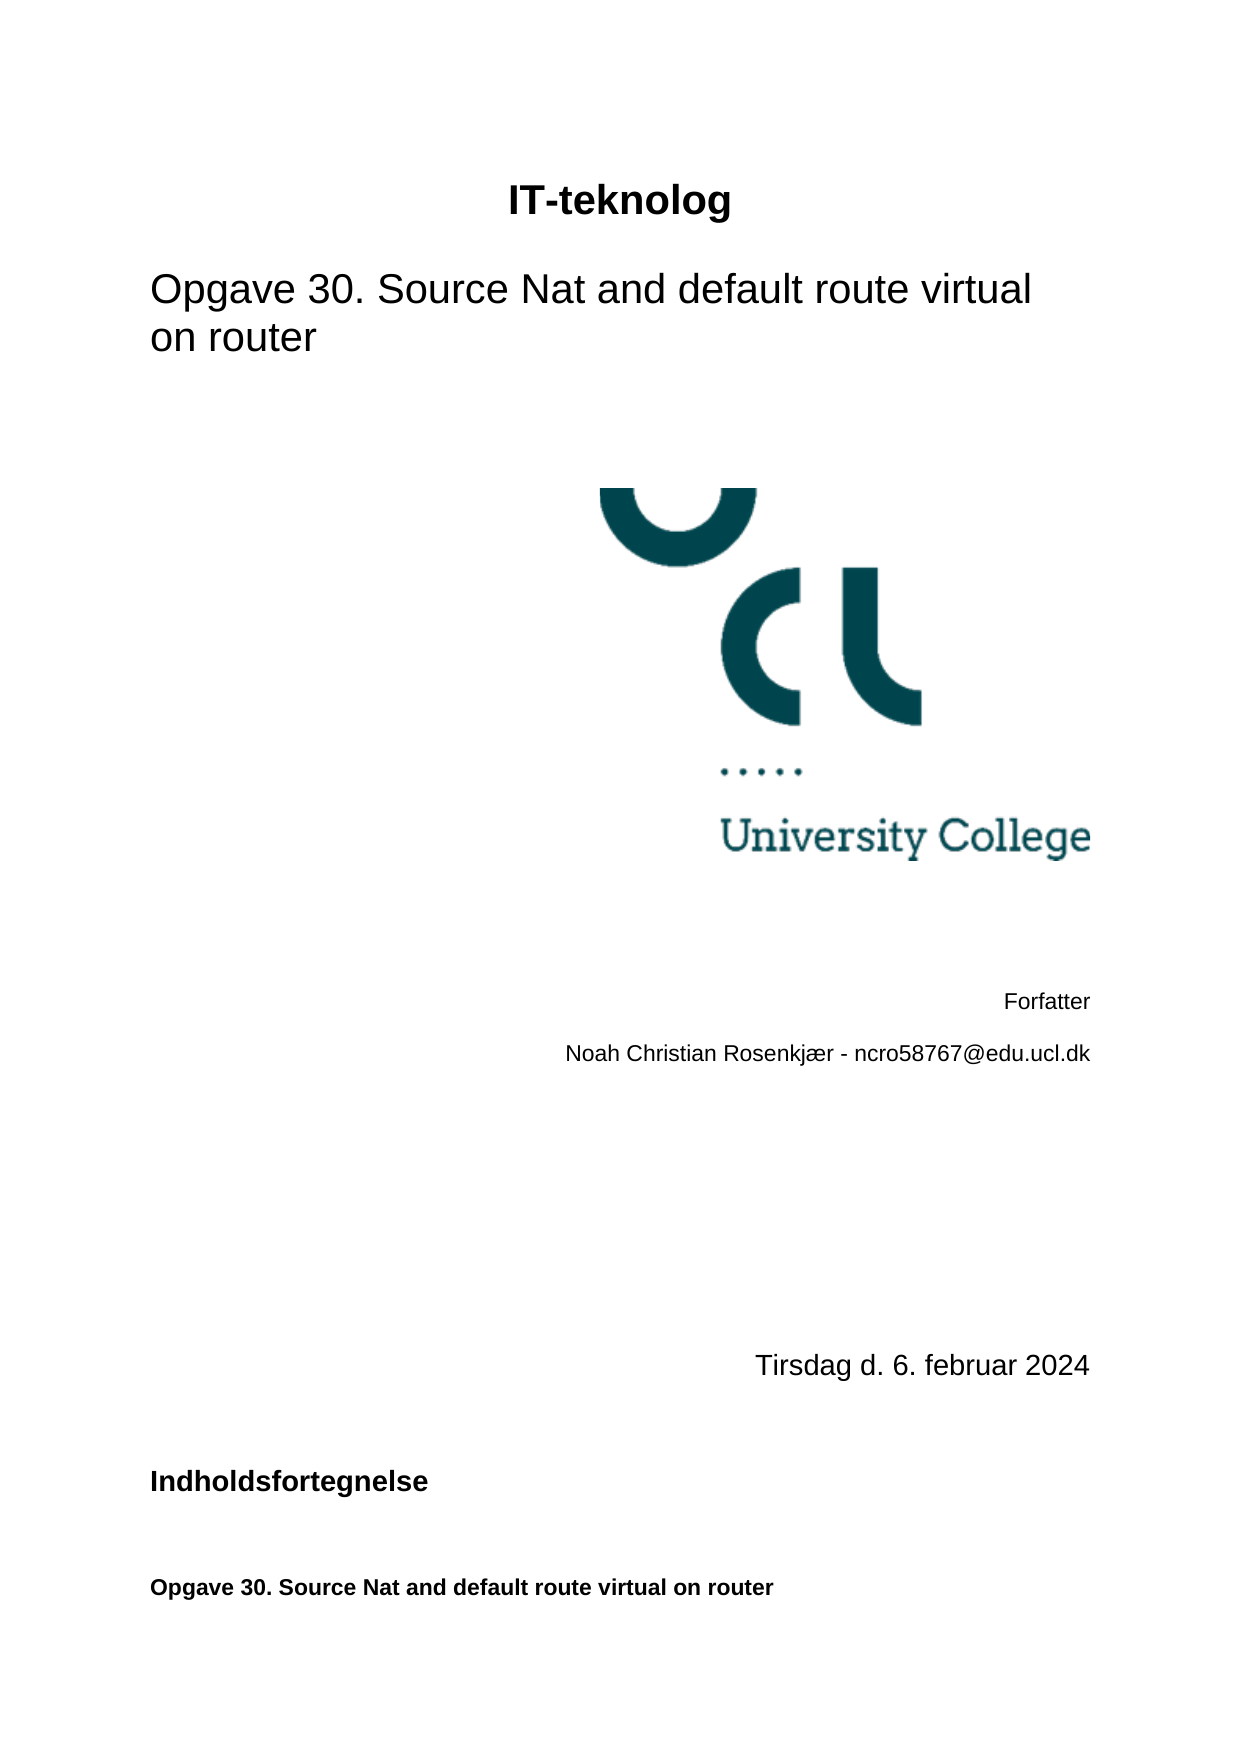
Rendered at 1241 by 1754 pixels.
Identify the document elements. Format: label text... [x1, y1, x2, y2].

text Indholdsfortegnelse [150, 1464, 1090, 1498]
text Noah Christian Rosenkjær - ncro58767@edu.ucl.dk [150, 1039, 1090, 1066]
picture [599, 488, 1091, 861]
text Tirsdag d. 6. februar 2024 [150, 1348, 1090, 1381]
subtitle Opgave 30. Source Nat and default route virtual on router [150, 264, 1090, 360]
text IT-teknolog [150, 175, 1090, 223]
text Opgave 30. Source Nat and default route virtual on router 1 [150, 1574, 1090, 1600]
text Forfatter [150, 988, 1090, 1014]
